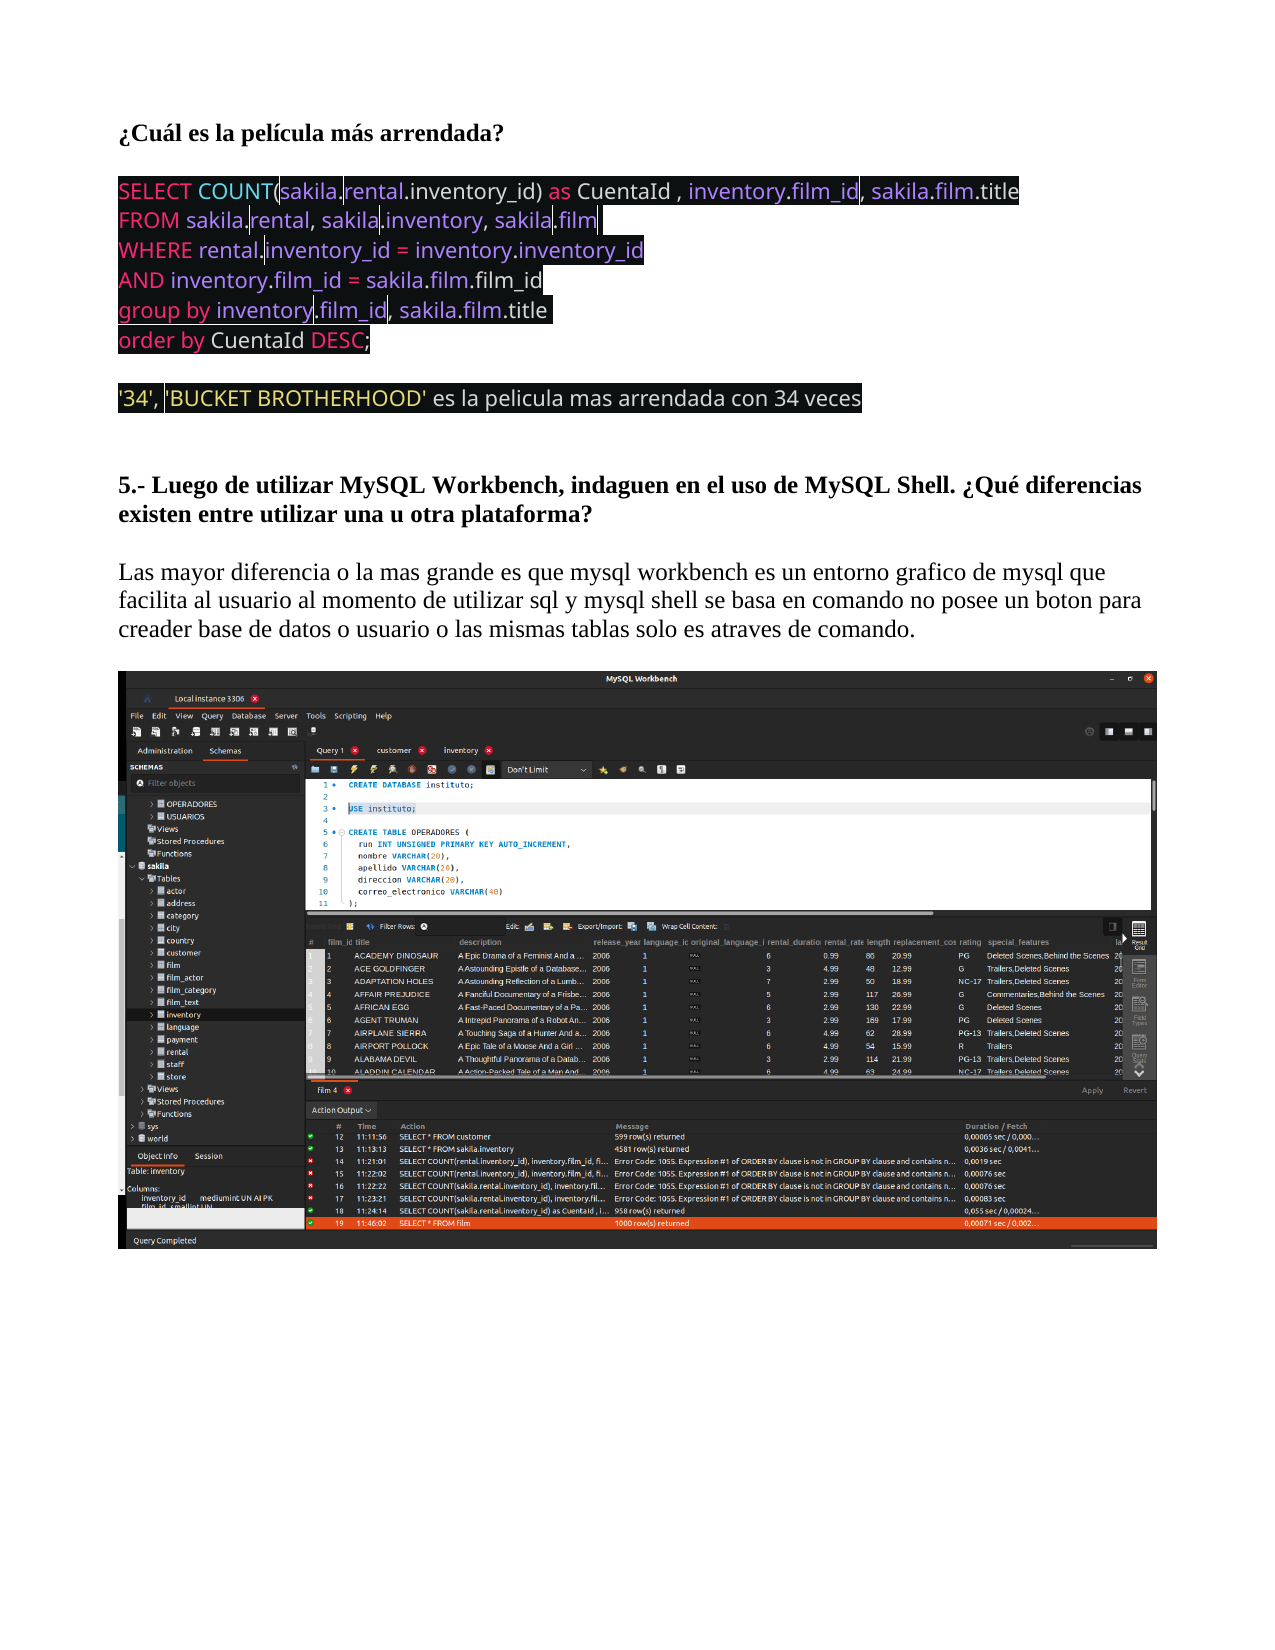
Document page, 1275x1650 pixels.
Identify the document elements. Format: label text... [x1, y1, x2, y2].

text SELECT COUNT(sakila.rental.inventory_id) as CuentaId , inventory.film_id, sakila.film.title [118, 176, 1157, 205]
text Las mayor diferencia o la mas grande es que mysql workbench es un entorno grafico de mysql que facilita al usuario al momento de utilizar sql y mysql shell se basa en comando no posee un boton para creader base de datos o usuario o las mismas tablas solo es atraves de comando. [118, 557, 1157, 643]
text order by CuentaId DESC; [118, 324, 1157, 354]
text group by inventory.film_id, sakila.film.title [118, 295, 1157, 324]
text FROM sakila.rental, sakila.inventory, sakila.film [118, 205, 1157, 235]
text WHERE rental.inventory_id = inventory.inventory_id [118, 235, 1157, 265]
picture [118, 671, 1157, 1249]
text ¿Cuál es la película más arrendada? [118, 118, 1157, 147]
text 5.- Luego de utilizar MySQL Workbench, indaguen en el uso de MySQL Shell. ¿Qué diferencias existen entre utilizar una u otra plataforma? [118, 470, 1157, 528]
text '34', 'BUCKET BROTHERHOOD' es la pelicula mas arrendada con 34 veces [118, 383, 1157, 413]
text AND inventory.film_id = sakila.film.film_id [118, 265, 1157, 295]
